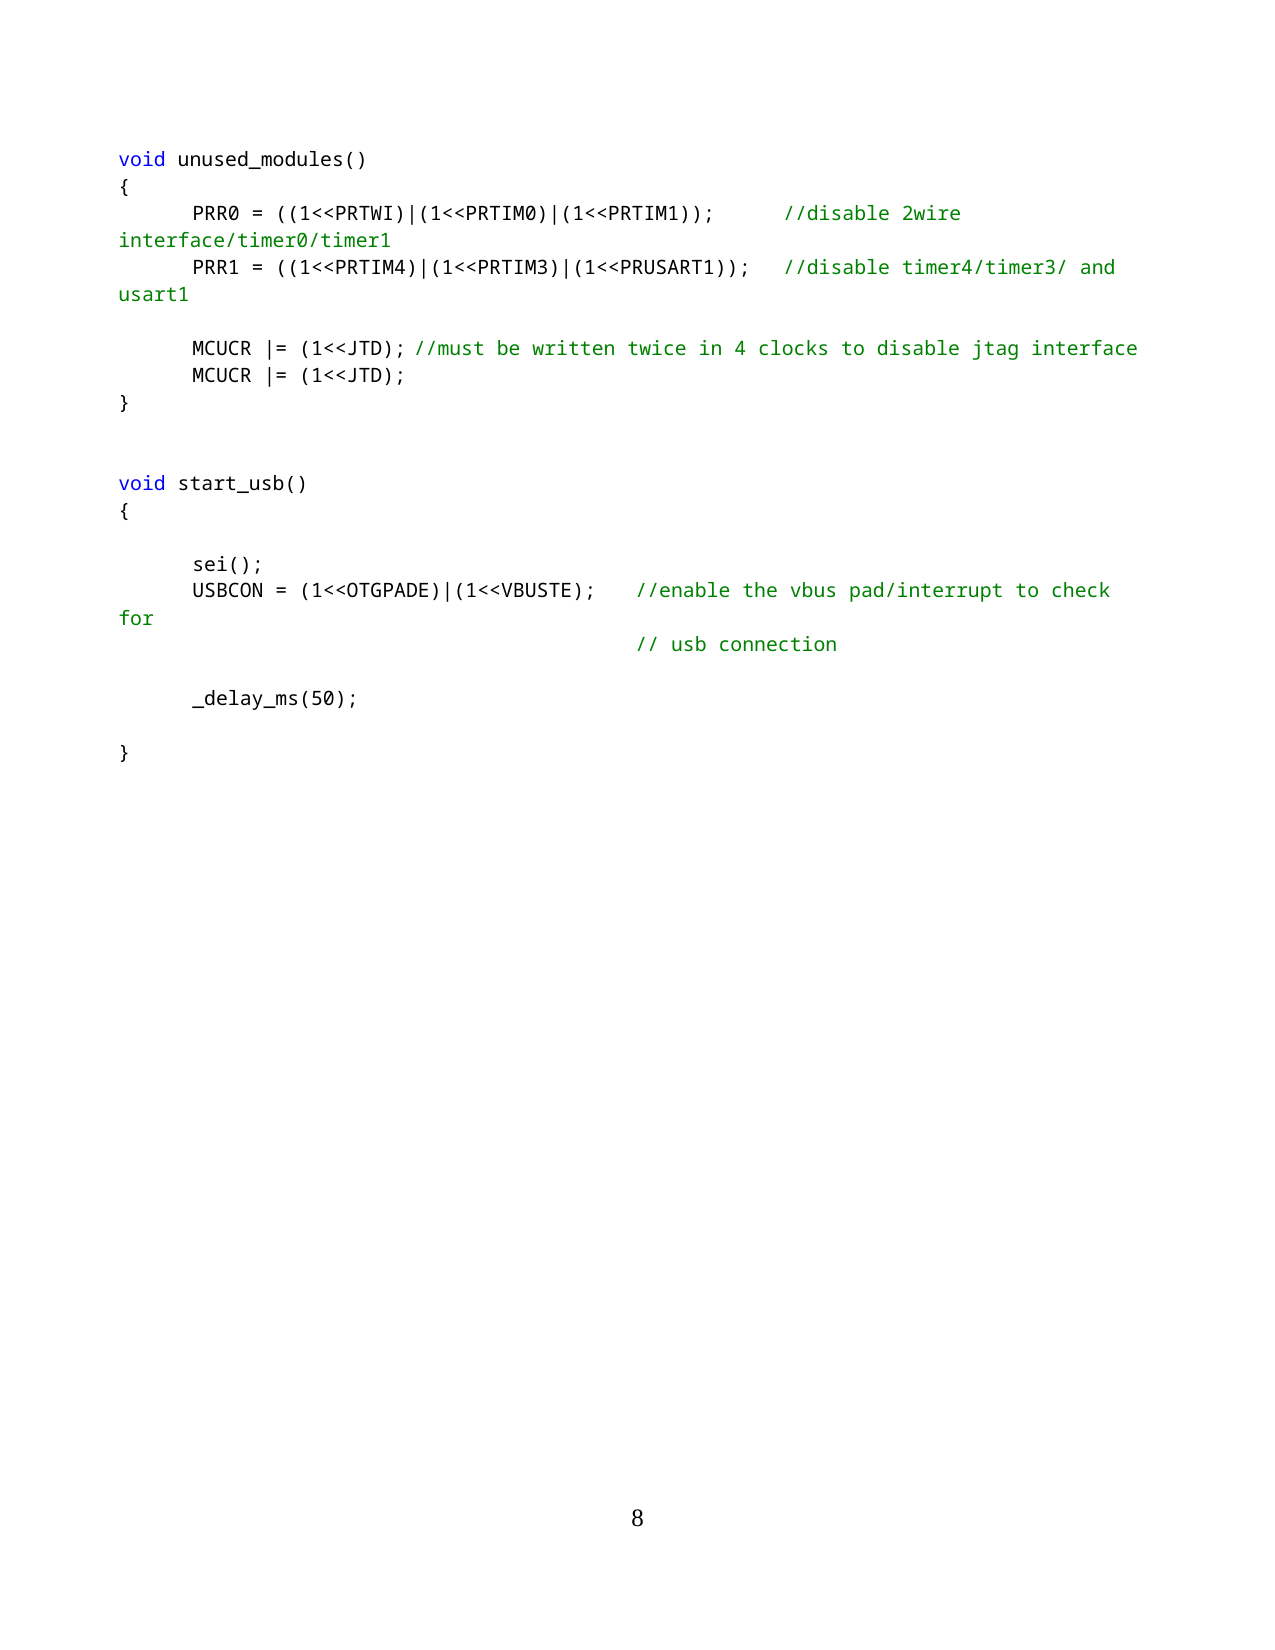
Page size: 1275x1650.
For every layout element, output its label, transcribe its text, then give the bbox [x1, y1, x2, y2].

text void start_usb() [118, 469, 1157, 496]
text MCUCR |= (1<<JTD); [118, 361, 1157, 388]
text } [118, 388, 1157, 415]
text _delay_ms(50); [118, 685, 1157, 712]
text { [118, 172, 1157, 199]
text } [118, 739, 1157, 766]
text PRR0 = ((1<<PRTWI)|(1<<PRTIM0)|(1<<PRTIM1)); //disable 2wire interface/timer0/timer1 [118, 199, 1157, 253]
text { [118, 496, 1157, 523]
text // usb connection [118, 631, 1157, 658]
text MCUCR |= (1<<JTD); //must be written twice in 4 clocks to disable jtag interface [118, 334, 1157, 361]
text PRR1 = ((1<<PRTIM4)|(1<<PRTIM3)|(1<<PRUSART1)); //disable timer4/timer3/ and usart1 [118, 253, 1157, 307]
text USBCON = (1<<OTGPADE)|(1<<VBUSTE); //enable the vbus pad/interrupt to check for [118, 577, 1157, 631]
text sei(); [118, 550, 1157, 577]
text void unused_modules() [118, 145, 1157, 172]
